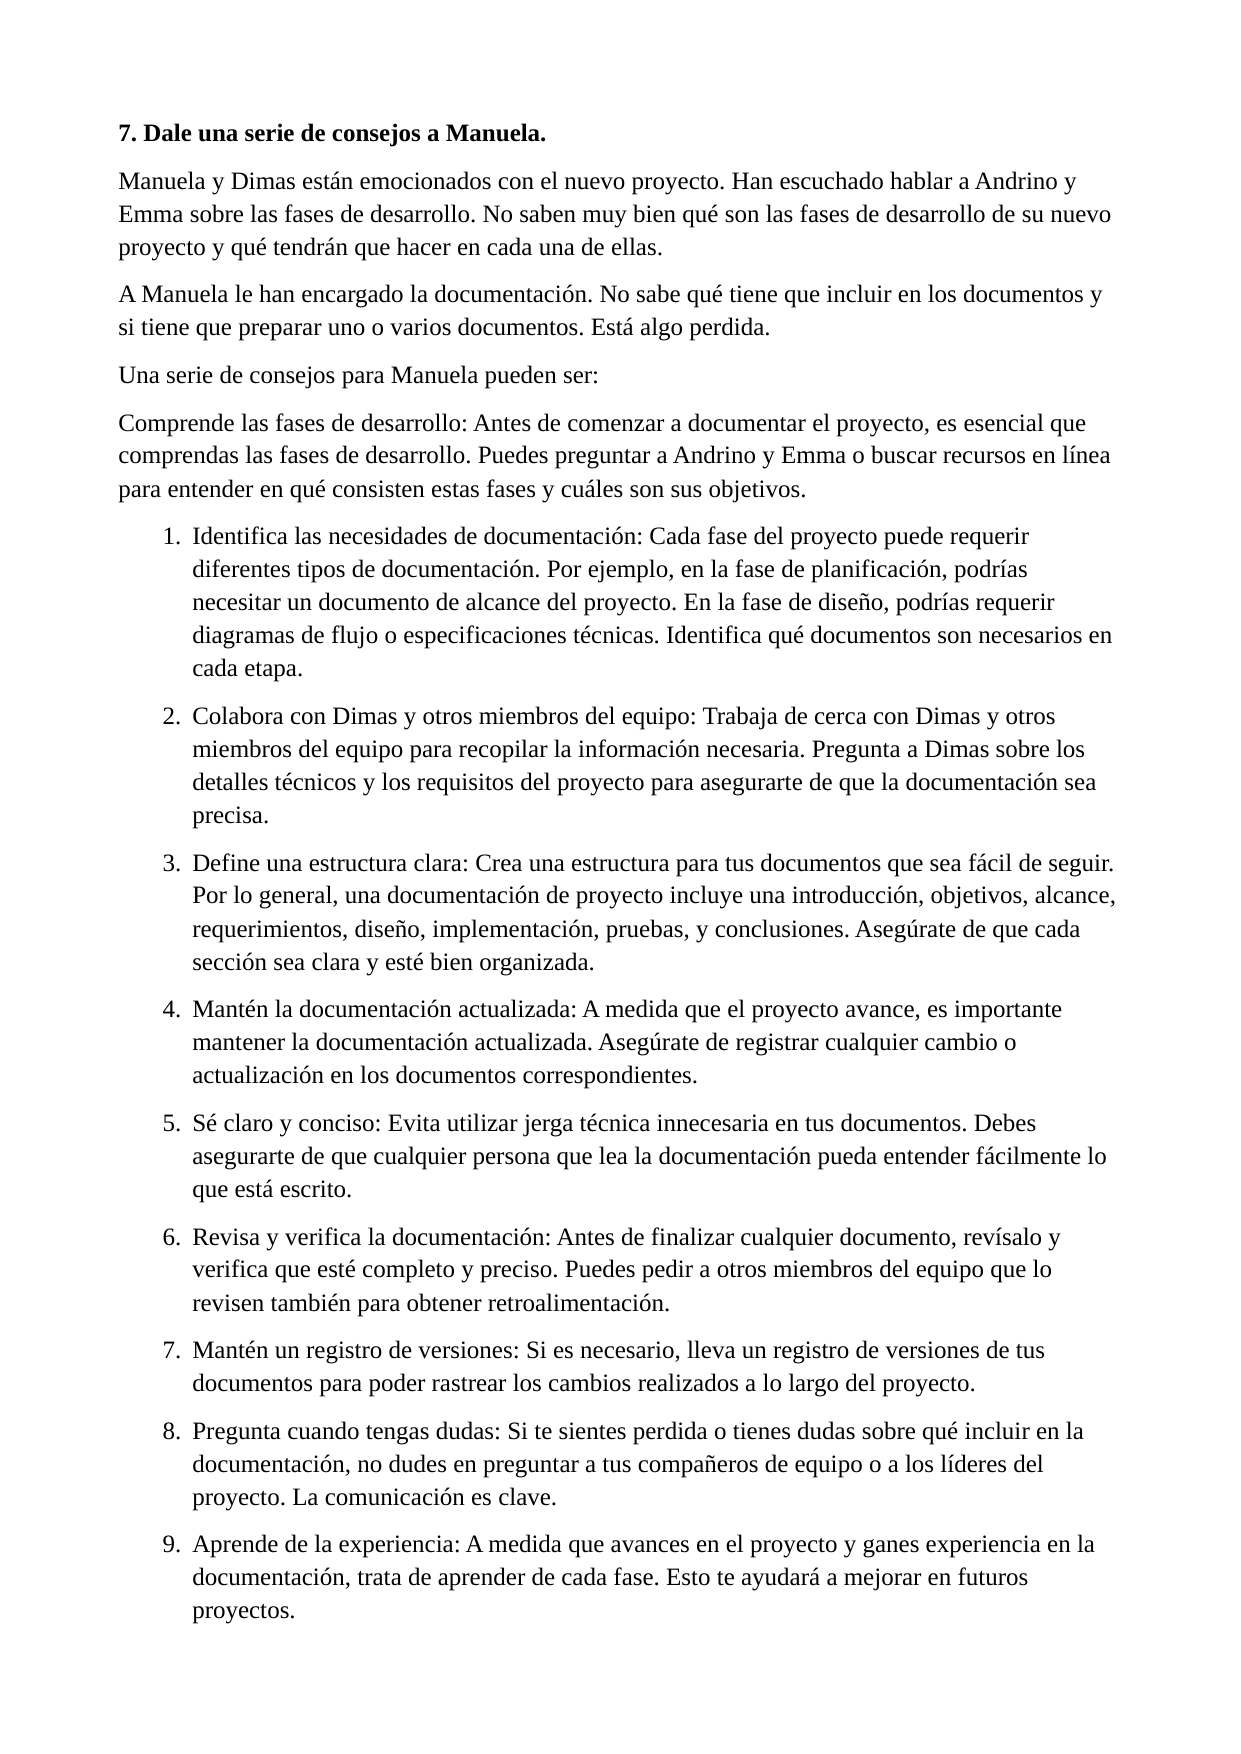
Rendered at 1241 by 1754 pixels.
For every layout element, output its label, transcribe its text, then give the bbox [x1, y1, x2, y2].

text A Manuela le han encargado la documentación. No sabe qué tiene que incluir en los documentos y si tiene que preparar uno o varios documentos. Está algo perdida. [118, 279, 1122, 341]
list Define una estructura clara: Crea una estructura para tus documentos que sea fácil de seguir. Por lo general, una documentación de proyecto incluye una introducción, objetivos, alcance, requerimientos, diseño, implementación, pruebas, y conclusiones. Asegúrate de que cada sección sea clara y esté bien organizada. [162, 848, 1122, 975]
list Revisa y verifica la documentación: Antes de finalizar cualquier documento, revísalo y verifica que esté completo y preciso. Puedes pedir a otros miembros del equipo que lo revisen también para obtener retroalimentación. [162, 1222, 1122, 1316]
text Una serie de consejos para Manuela pueden ser: [118, 360, 1122, 389]
text Comprende las fases de desarrollo: Antes de comenzar a documentar el proyecto, es esencial que comprendas las fases de desarrollo. Puedes preguntar a Andrino y Emma o buscar recursos en línea para entender en qué consisten estas fases y cuáles son sus objetivos. [118, 408, 1122, 502]
list Identifica las necesidades de documentación: Cada fase del proyecto puede requerir diferentes tipos de documentación. Por ejemplo, en la fase de planificación, podrías necesitar un documento de alcance del proyecto. En la fase de diseño, podrías requerir diagramas de flujo o especificaciones técnicas. Identifica qué documentos son necesarios en cada etapa. [162, 521, 1122, 682]
list Mantén la documentación actualizada: A medida que el proyecto avance, es importante mantener la documentación actualizada. Asegúrate de registrar cualquier cambio o actualización en los documentos correspondientes. [162, 994, 1122, 1089]
text 7. Dale una serie de consejos a Manuela. [118, 118, 1122, 147]
list Pregunta cuando tengas dudas: Si te sientes perdida o tienes dudas sobre qué incluir en la documentación, no dudes en preguntar a tus compañeros de equipo o a los líderes del proyecto. La comunicación es clave. [162, 1416, 1122, 1511]
list Mantén un registro de versiones: Si es necesario, lleva un registro de versiones de tus documentos para poder rastrear los cambios realizados a lo largo del proyecto. [162, 1335, 1122, 1397]
list Colabora con Dimas y otros miembros del equipo: Trabaja de cerca con Dimas y otros miembros del equipo para recopilar la información necesaria. Pregunta a Dimas sobre los detalles técnicos y los requisitos del proyecto para asegurarte de que la documentación sea precisa. [162, 701, 1122, 829]
text Manuela y Dimas están emocionados con el nuevo proyecto. Han escuchado hablar a Andrino y Emma sobre las fases de desarrollo. No saben muy bien qué son las fases de desarrollo de su nuevo proyecto y qué tendrán que hacer en cada una de ellas. [118, 166, 1122, 261]
list Aprende de la experiencia: A medida que avances en el proyecto y ganes experiencia en la documentación, trata de aprender de cada fase. Esto te ayudará a mejorar en futuros proyectos. [162, 1529, 1122, 1624]
list Sé claro y conciso: Evita utilizar jerga técnica innecesaria en tus documentos. Debes asegurarte de que cualquier persona que lea la documentación pueda entender fácilmente lo que está escrito. [162, 1108, 1122, 1203]
